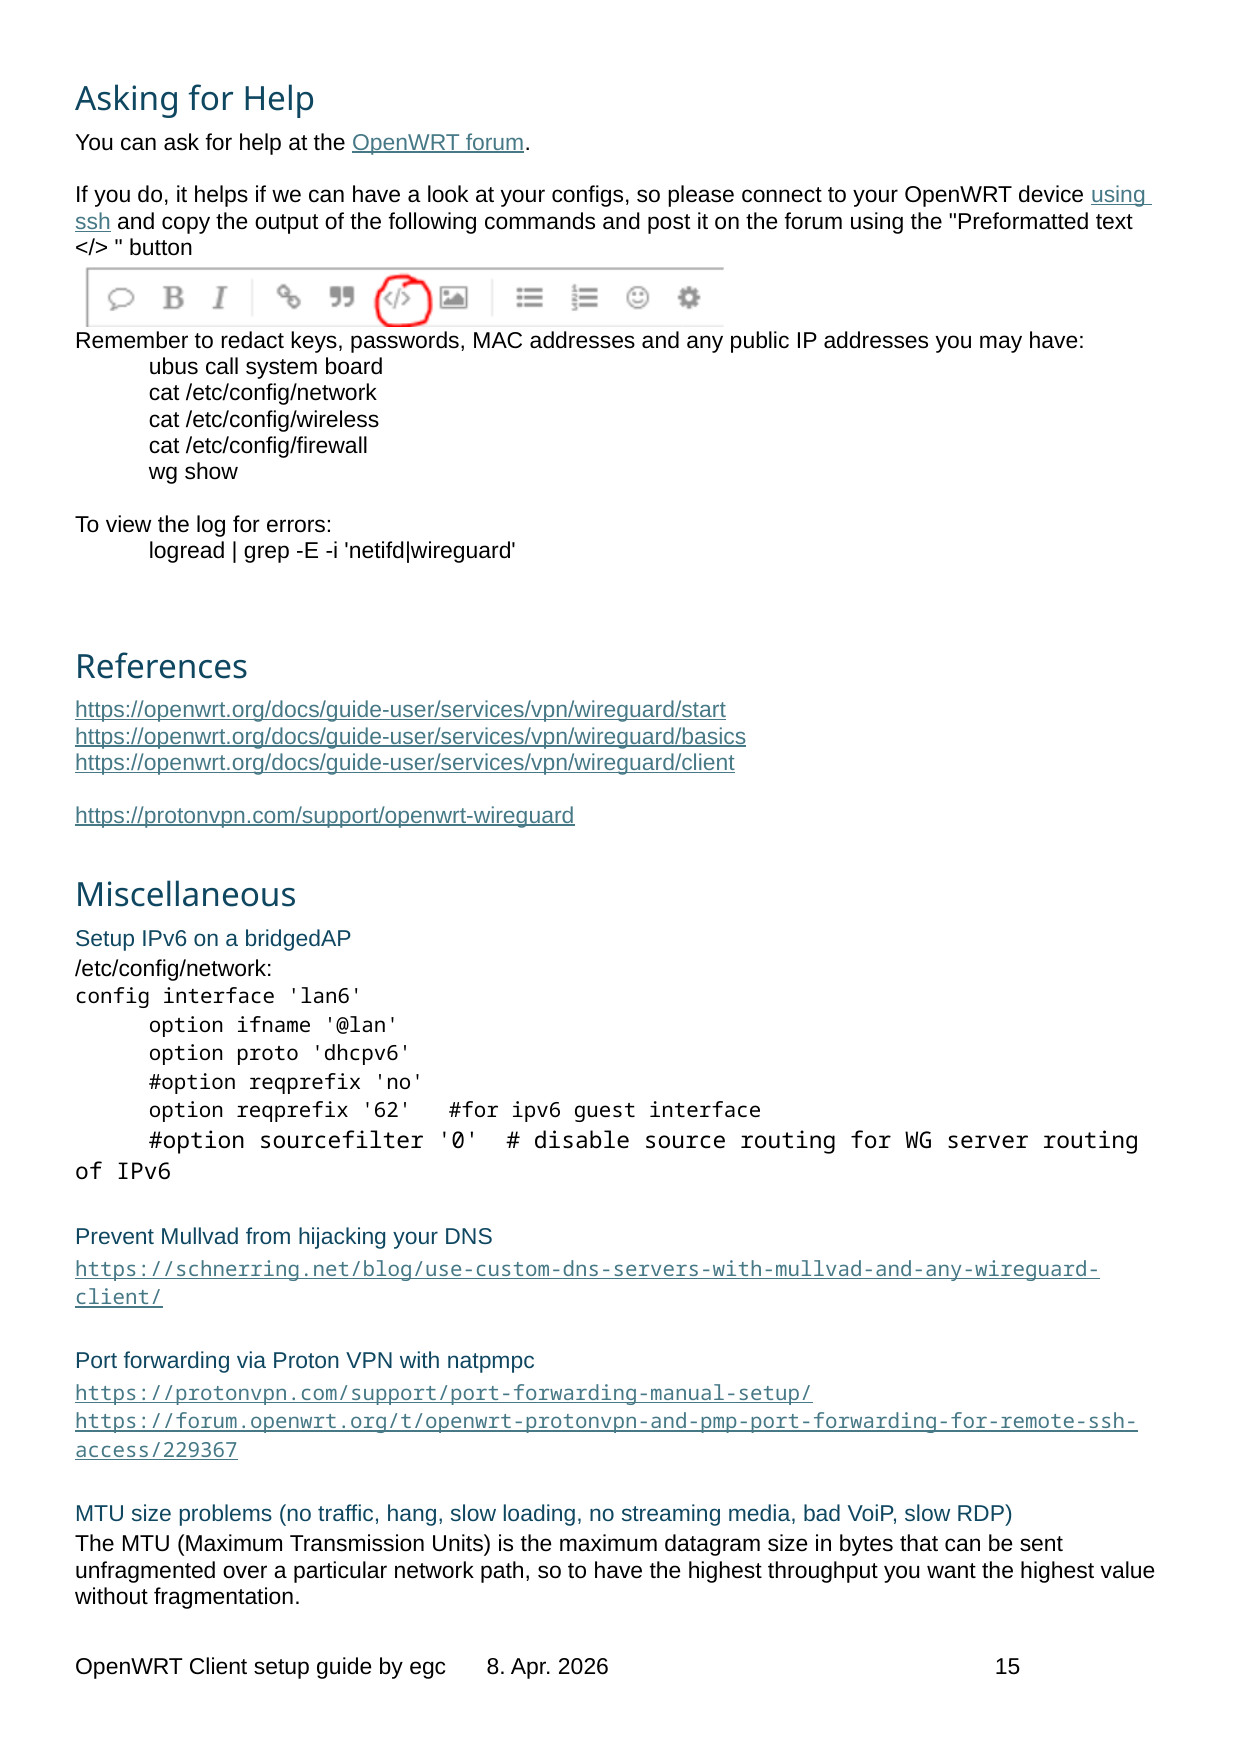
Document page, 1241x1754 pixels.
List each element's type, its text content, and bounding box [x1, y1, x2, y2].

text cat /etc/config/network [149, 379, 1165, 406]
text ubus call system board [149, 353, 1165, 379]
subtitle Setup IPv6 on a bridgedAP [75, 925, 1165, 951]
text wg show [149, 458, 1165, 485]
text To view the log for errors: [75, 511, 1165, 537]
text cat /etc/config/firewall [149, 432, 1165, 458]
text Remember to redact keys, passwords, MAC addresses and any public IP addresses you may have: [75, 261, 1165, 353]
text cat /etc/config/wireless [149, 406, 1165, 432]
text #option reqprefix 'no' [75, 1067, 1165, 1095]
text https://forum.openwrt.org/t/openwrt-protonvpn-and-pmp-port-forwarding-for-remote-ssh-access/229367 [75, 1406, 1165, 1463]
subtitle MTU size problems (no traffic, hang, slow loading, no streaming media, bad VoiP, slow RDP) [75, 1500, 1165, 1526]
text https://protonvpn.com/support/openwrt-wireguard [75, 802, 1165, 828]
text You can ask for help at the OpenWRT forum. [75, 129, 1165, 155]
subtitle Port forwarding via Proton VPN with natpmpc [75, 1347, 1165, 1374]
text logread | grep -E -i 'netifd|wireguard' [75, 537, 1165, 564]
subtitle References [75, 642, 1165, 688]
text option proto 'dhcpv6' [75, 1038, 1165, 1067]
text https://openwrt.org/docs/guide-user/services/vpn/wireguard/client [75, 749, 1165, 775]
subtitle Asking for Help [75, 75, 1165, 120]
text /etc/config/network: [75, 955, 1165, 982]
text #option sourcefilter '0' # disable source routing for WG server routing of IPv6 [75, 1124, 1165, 1186]
picture [81, 260, 724, 327]
text https://protonvpn.com/support/port-forwarding-manual-setup/ [75, 1378, 1165, 1406]
text option reqprefix '62' #for ipv6 guest interface [75, 1095, 1165, 1124]
subtitle Miscellaneous [75, 871, 1165, 916]
text The MTU (Maximum Transmission Units) is the maximum datagram size in bytes that can be sent unfragmented over a particular network path, so to have the highest throughput you want the highest value without fragmentation. [75, 1530, 1165, 1609]
text config interface 'lan6' [75, 982, 1165, 1010]
text option ifname '@lan' [75, 1010, 1165, 1038]
subtitle Prevent Mullvad from hijacking your DNS [75, 1223, 1165, 1249]
text https://schnerring.net/blog/use-custom-dns-servers-with-mullvad-and-any-wireguard-client/ [75, 1254, 1165, 1311]
text https://openwrt.org/docs/guide-user/services/vpn/wireguard/start [75, 696, 1165, 723]
text https://openwrt.org/docs/guide-user/services/vpn/wireguard/basics [75, 723, 1165, 749]
text If you do, it helps if we can have a look at your configs, so please connect to your OpenWRT device using ssh and copy the output of the following commands and post it on the forum using the "Preformatted text </> " button [75, 181, 1165, 261]
